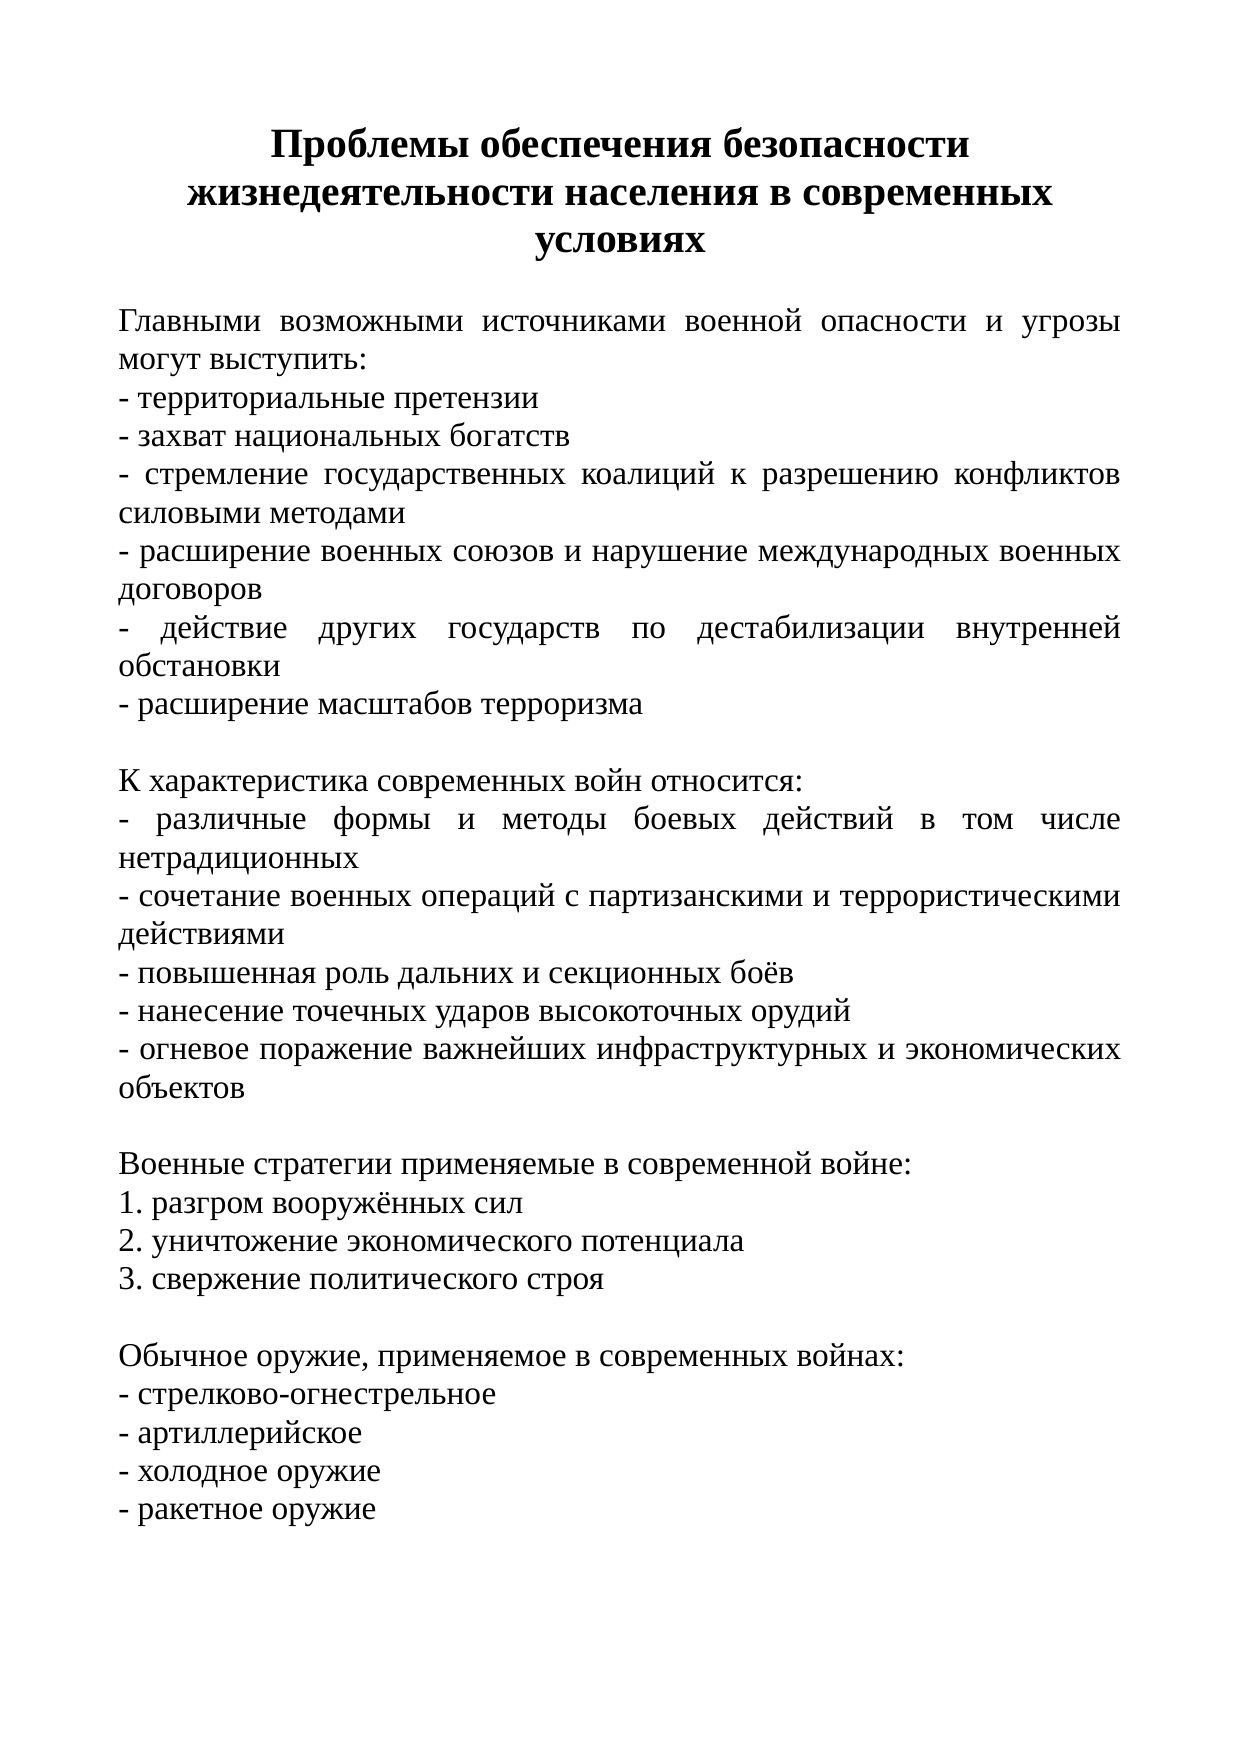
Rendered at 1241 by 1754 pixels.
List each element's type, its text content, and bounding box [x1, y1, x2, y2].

text - артиллерийское [118, 1412, 1122, 1450]
text - действие других государств по дестабилизации внутренней обстановки [118, 607, 1122, 683]
text 1. разгром вооружённых сил [118, 1182, 1122, 1220]
text Военные стратегии применяемые в современной войне: [118, 1143, 1122, 1182]
text К характеристика современных войн относится: [118, 760, 1122, 798]
text - захват национальных богатств [118, 415, 1122, 453]
text - нанесение точечных ударов высокоточных орудий [118, 990, 1122, 1028]
text - сочетание военных операций с партизанскими и террористическими действиями [118, 875, 1122, 952]
text - холодное оружие [118, 1450, 1122, 1488]
text - территориальные претензии [118, 377, 1122, 415]
text - огневое поражение важнейших инфраструктурных и экономических объектов [118, 1028, 1122, 1105]
text Обычное оружие, применяемое в современных войнах: [118, 1335, 1122, 1373]
text - различные формы и методы боевых действий в том числе нетрадиционных [118, 798, 1122, 875]
text - повышенная роль дальних и секционных боёв [118, 952, 1122, 990]
text - расширение военных союзов и нарушение международных военных договоров [118, 530, 1122, 607]
text - ракетное оружие [118, 1488, 1122, 1527]
text 2. уничтожение экономического потенциала [118, 1220, 1122, 1258]
text Главными возможными источниками военной опасности и угрозы могут выступить: [118, 300, 1122, 377]
text - стрелково-огнестрельное [118, 1373, 1122, 1412]
text - стремление государственных коалиций к разрешению конфликтов силовыми методами [118, 453, 1122, 530]
text 3. свержение политического строя [118, 1258, 1122, 1297]
text Проблемы обеспечения безопасности жизнедеятельности населения в современных условиях [118, 118, 1122, 262]
text - расширение масштабов терроризма [118, 683, 1122, 722]
